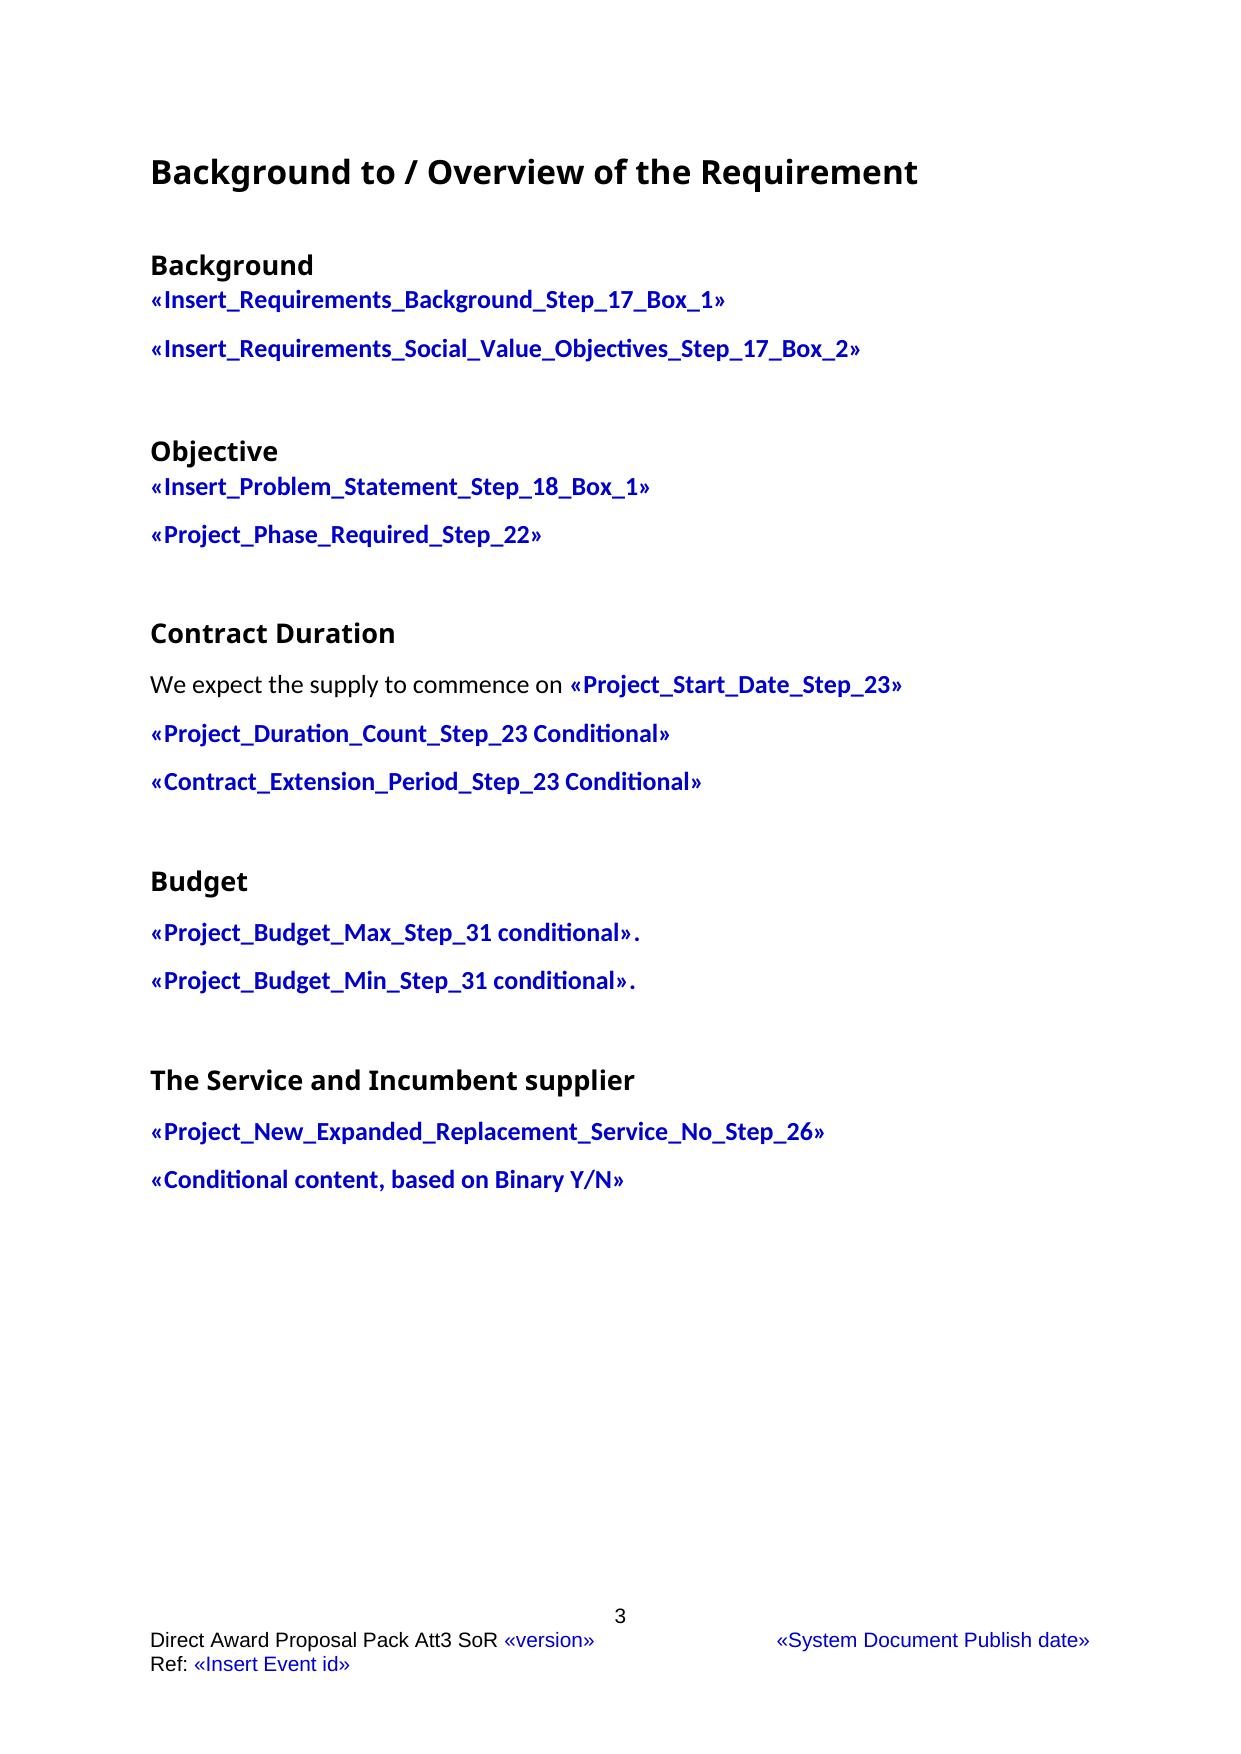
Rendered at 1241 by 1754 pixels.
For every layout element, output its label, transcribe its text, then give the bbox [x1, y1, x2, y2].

text «Insert_Requirements_Social_Value_Objectives_Step_17_Box_2» [150, 332, 1090, 363]
text «Project_Phase_Required_Step_22» [150, 518, 1090, 550]
subtitle Background [150, 246, 1090, 283]
text «Insert_Requirements_Background_Step_17_Box_1» [150, 283, 1090, 315]
text «Project_New_Expanded_Replacement_Service_No_Step_26» [150, 1115, 1090, 1146]
text The Service and Incumbent supplier [150, 1061, 1090, 1098]
text «Conditional content, based on Binary Y/N» [150, 1163, 1090, 1195]
text Budget [150, 862, 1090, 899]
text «Project_Duration_Count_Step_23 Conditional» [150, 717, 1090, 749]
subtitle Objective [150, 433, 1090, 470]
subtitle Background to / Overview of the Requirement [150, 148, 1090, 194]
text «Project_Budget_Max_Step_31 conditional». [150, 916, 1090, 948]
text «Project_Budget_Min_Step_31 conditional». [150, 964, 1090, 996]
text «Insert_Problem_Statement_Step_18_Box_1» [150, 470, 1090, 501]
text Contract Duration [150, 615, 1090, 652]
text «Contract_Extension_Period_Step_23 Conditional» [150, 765, 1090, 797]
text We expect the supply to commence on «Project_Start_Date_Step_23» [150, 668, 1090, 700]
